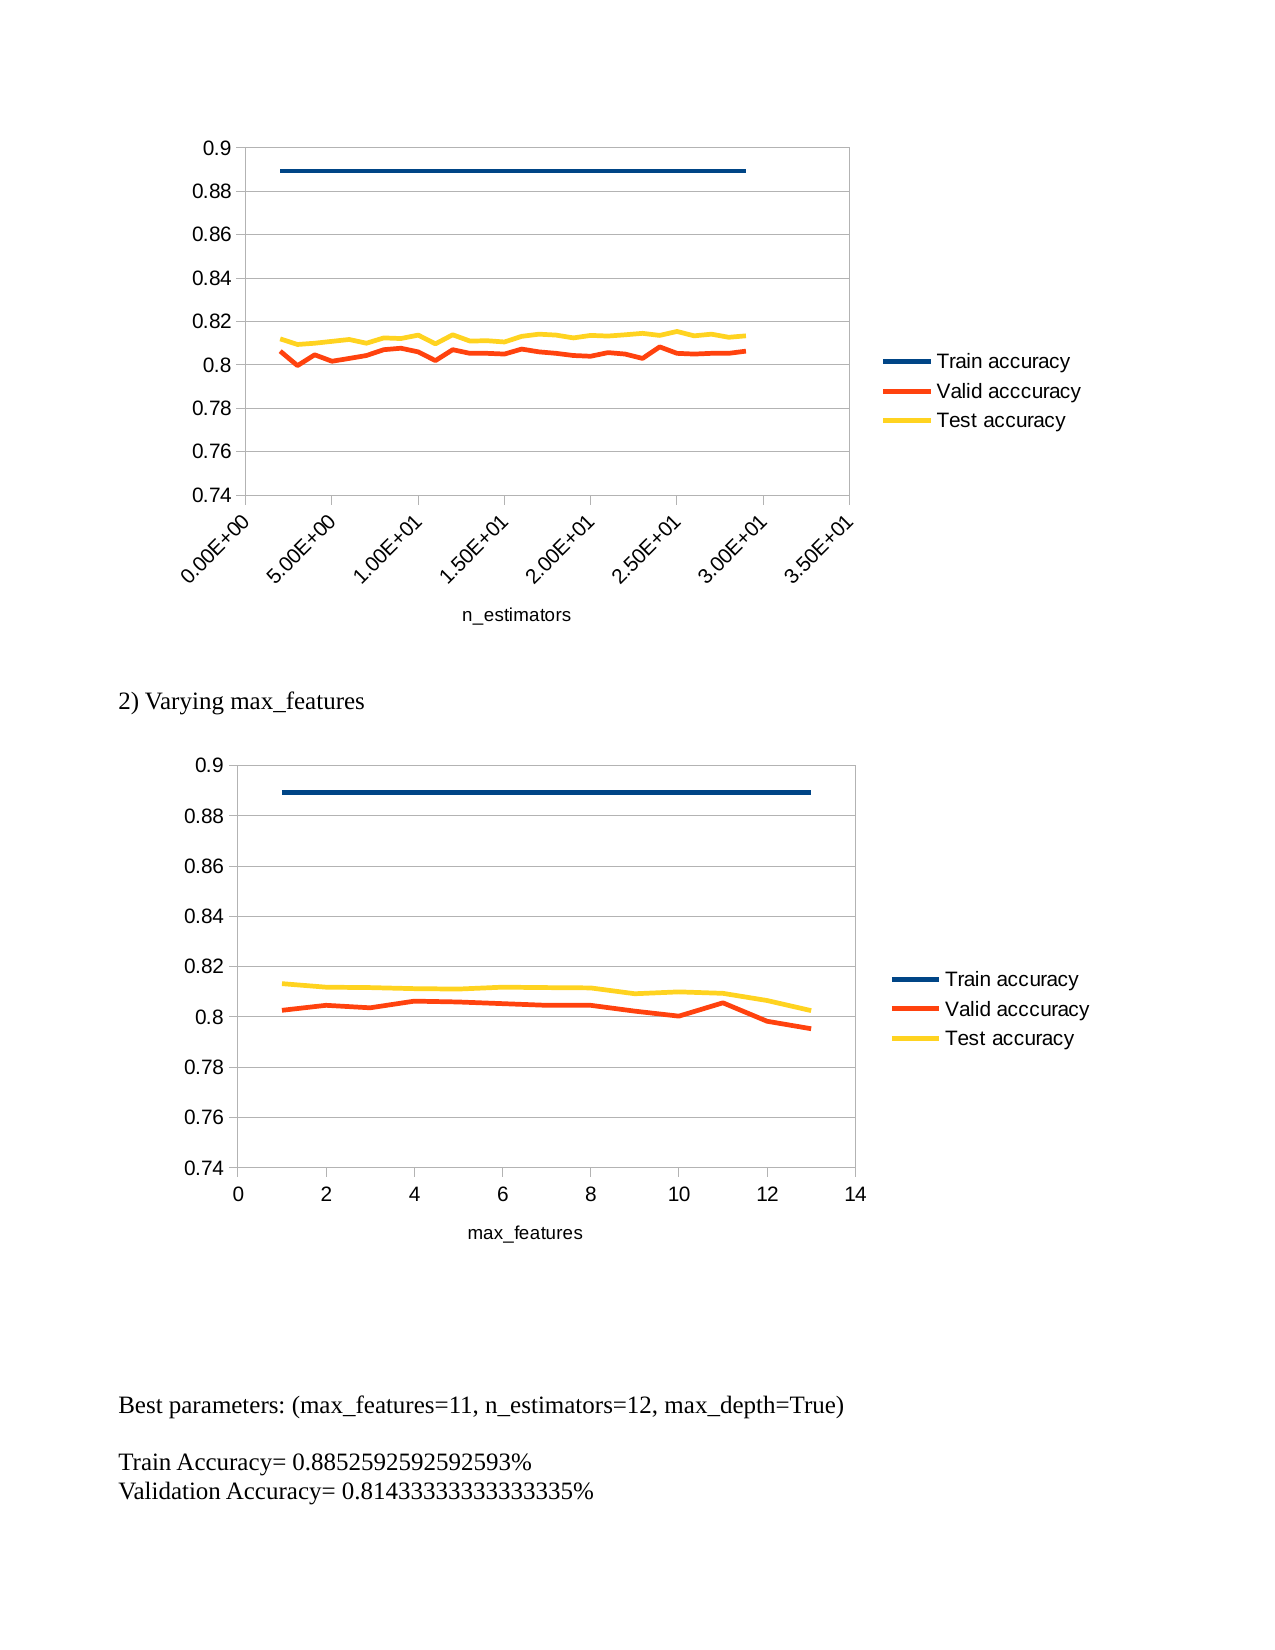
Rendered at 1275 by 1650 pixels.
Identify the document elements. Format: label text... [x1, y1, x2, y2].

text Validation Accuracy= 0.81433333333333335% [118, 1476, 1157, 1505]
text Train Accuracy= 0.8852592592592593% [118, 1447, 1157, 1476]
text 2) Varying max_features [118, 686, 1157, 714]
text Best parameters: (max_features=11, n_estimators=12, max_depth=True) [118, 1390, 1157, 1418]
